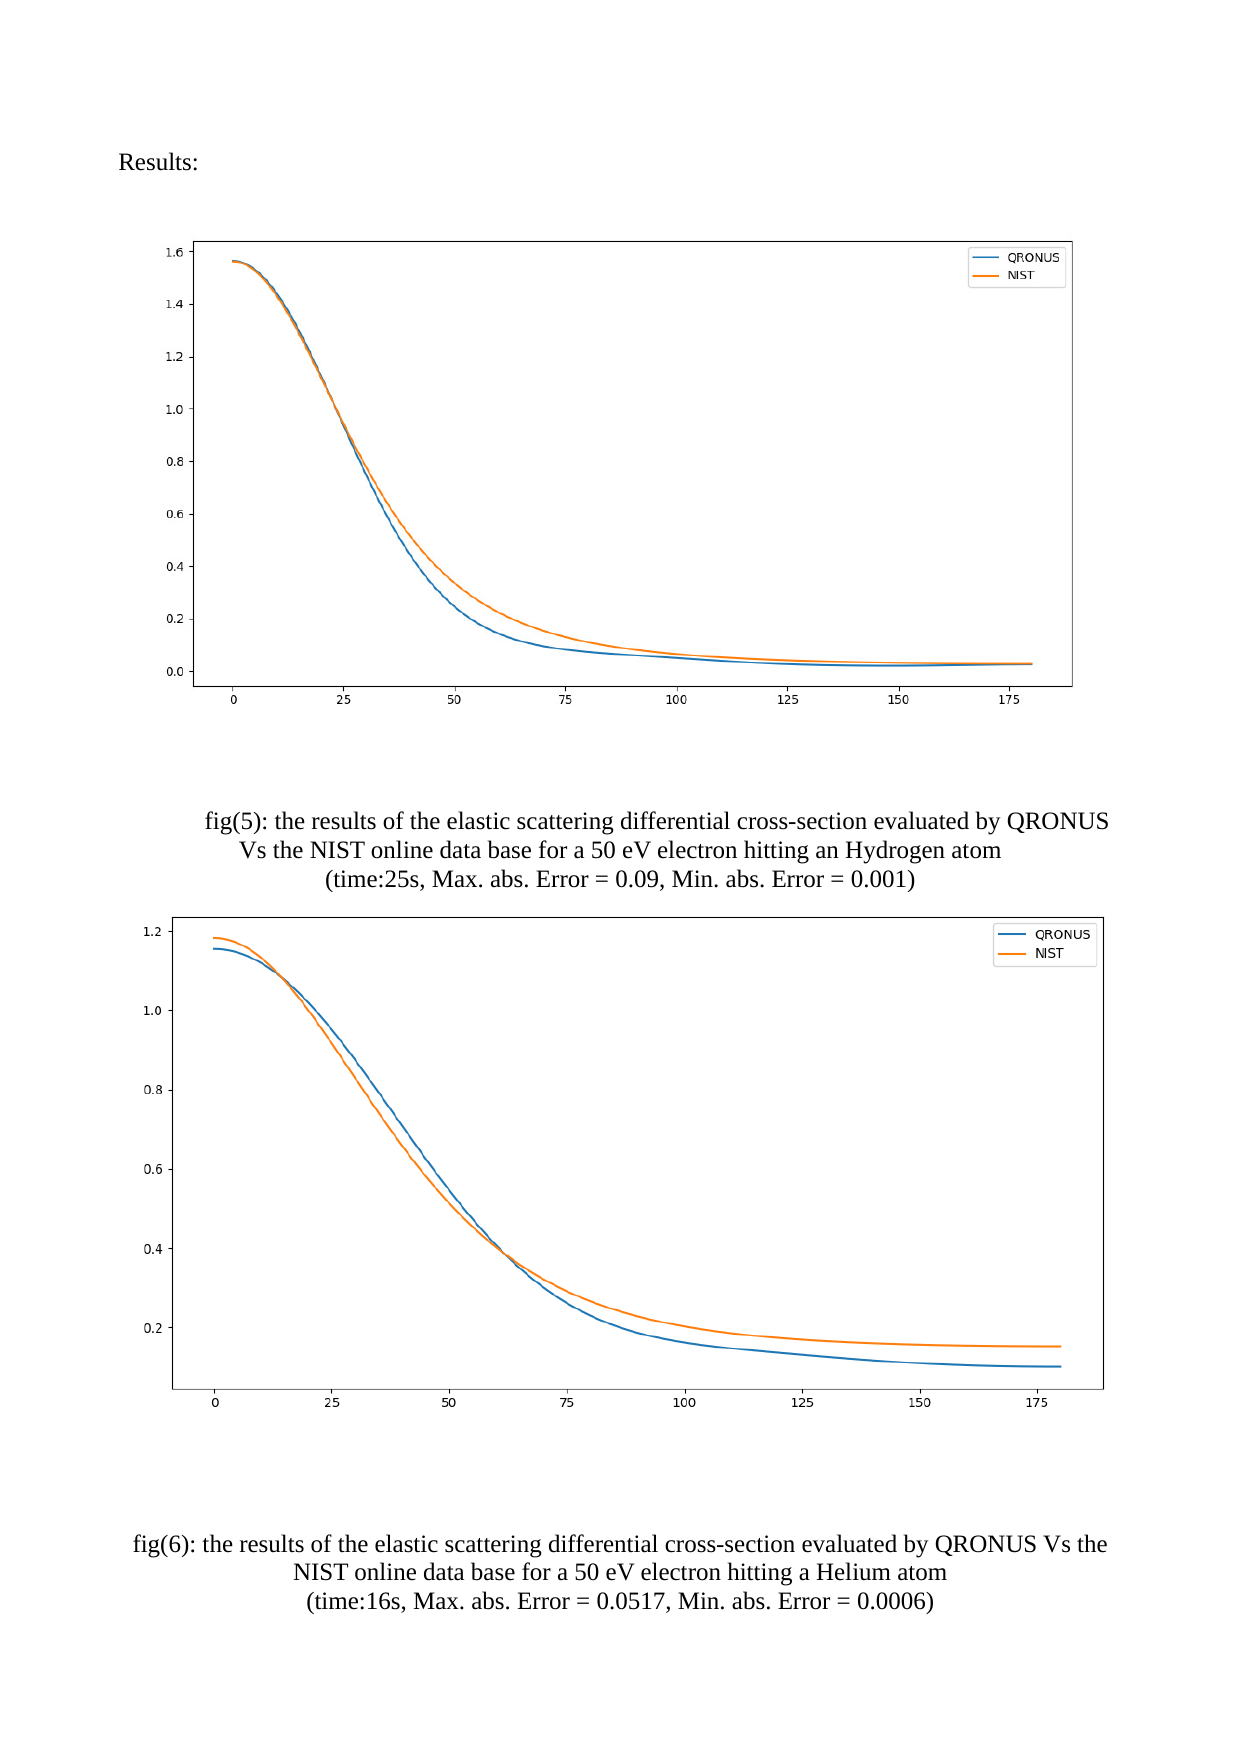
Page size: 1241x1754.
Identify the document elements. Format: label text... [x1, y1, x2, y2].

text Results: [118, 147, 1122, 176]
picture [118, 892, 1123, 1443]
text fig(5): the results of the elastic scattering differential cross-section evaluated by QRONUS Vs the NIST online data base for a 50 eV electron hitting an Hydrogen atom [118, 806, 1122, 864]
text fig(6): the results of the elastic scattering differential cross-section evaluated by QRONUS Vs the NIST online data base for a 50 eV electron hitting a Helium atom [118, 1529, 1122, 1586]
text (time:25s, Max. abs. Error = 0.09, Min. abs. Error = 0.001) [118, 864, 1122, 892]
text (time:16s, Max. abs. Error = 0.0517, Min. abs. Error = 0.0006) [118, 1586, 1122, 1615]
picture [118, 213, 1123, 721]
